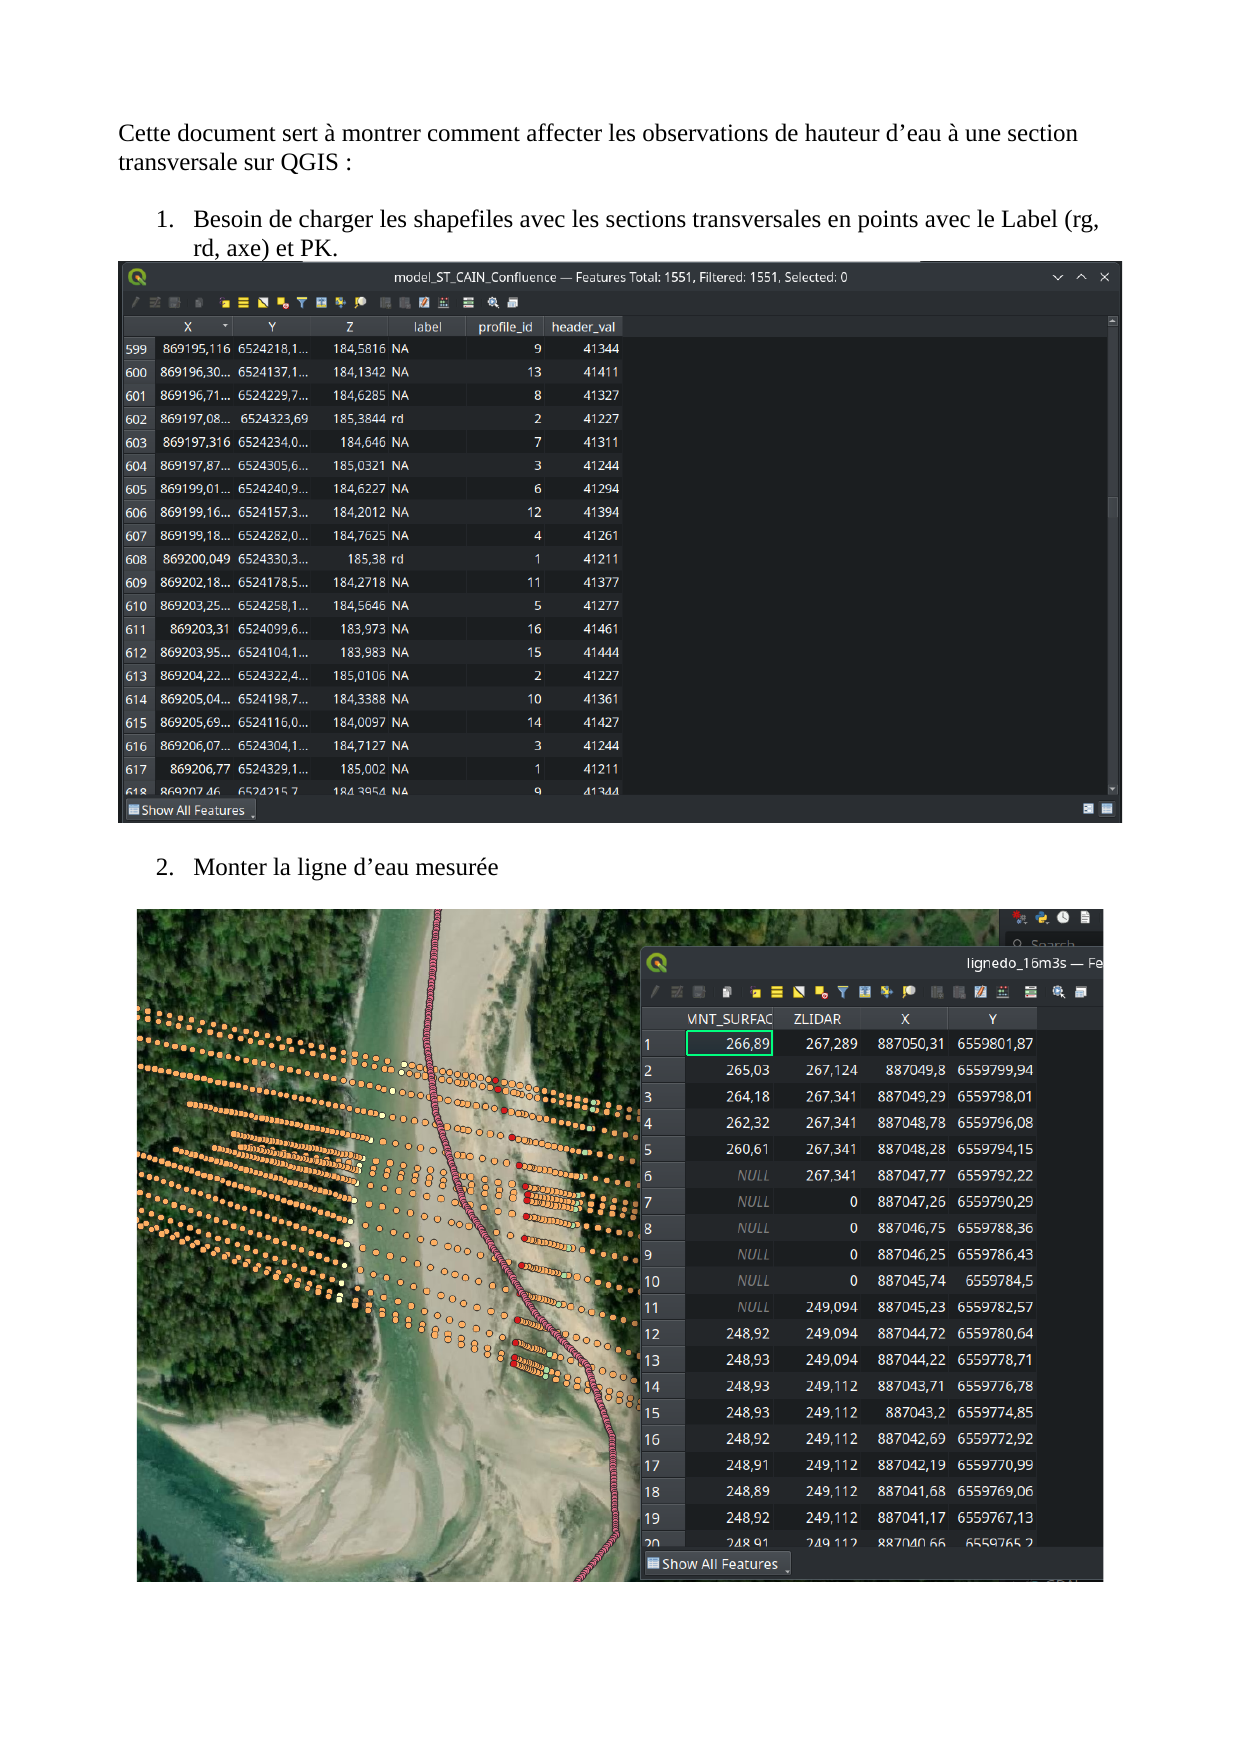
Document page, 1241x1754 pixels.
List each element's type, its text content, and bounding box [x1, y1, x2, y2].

text Cette document sert à montrer comment affecter les observations de hauteur d’eau à une section transversale sur QGIS : [118, 118, 1122, 176]
picture [118, 261, 1123, 823]
list Besoin de charger les shapefiles avec les sections transversales en points avec le Label (rg, rd, axe) et PK. [156, 204, 1122, 261]
picture [136, 909, 1104, 1582]
list Monter la ligne d’eau mesurée [156, 852, 1122, 880]
